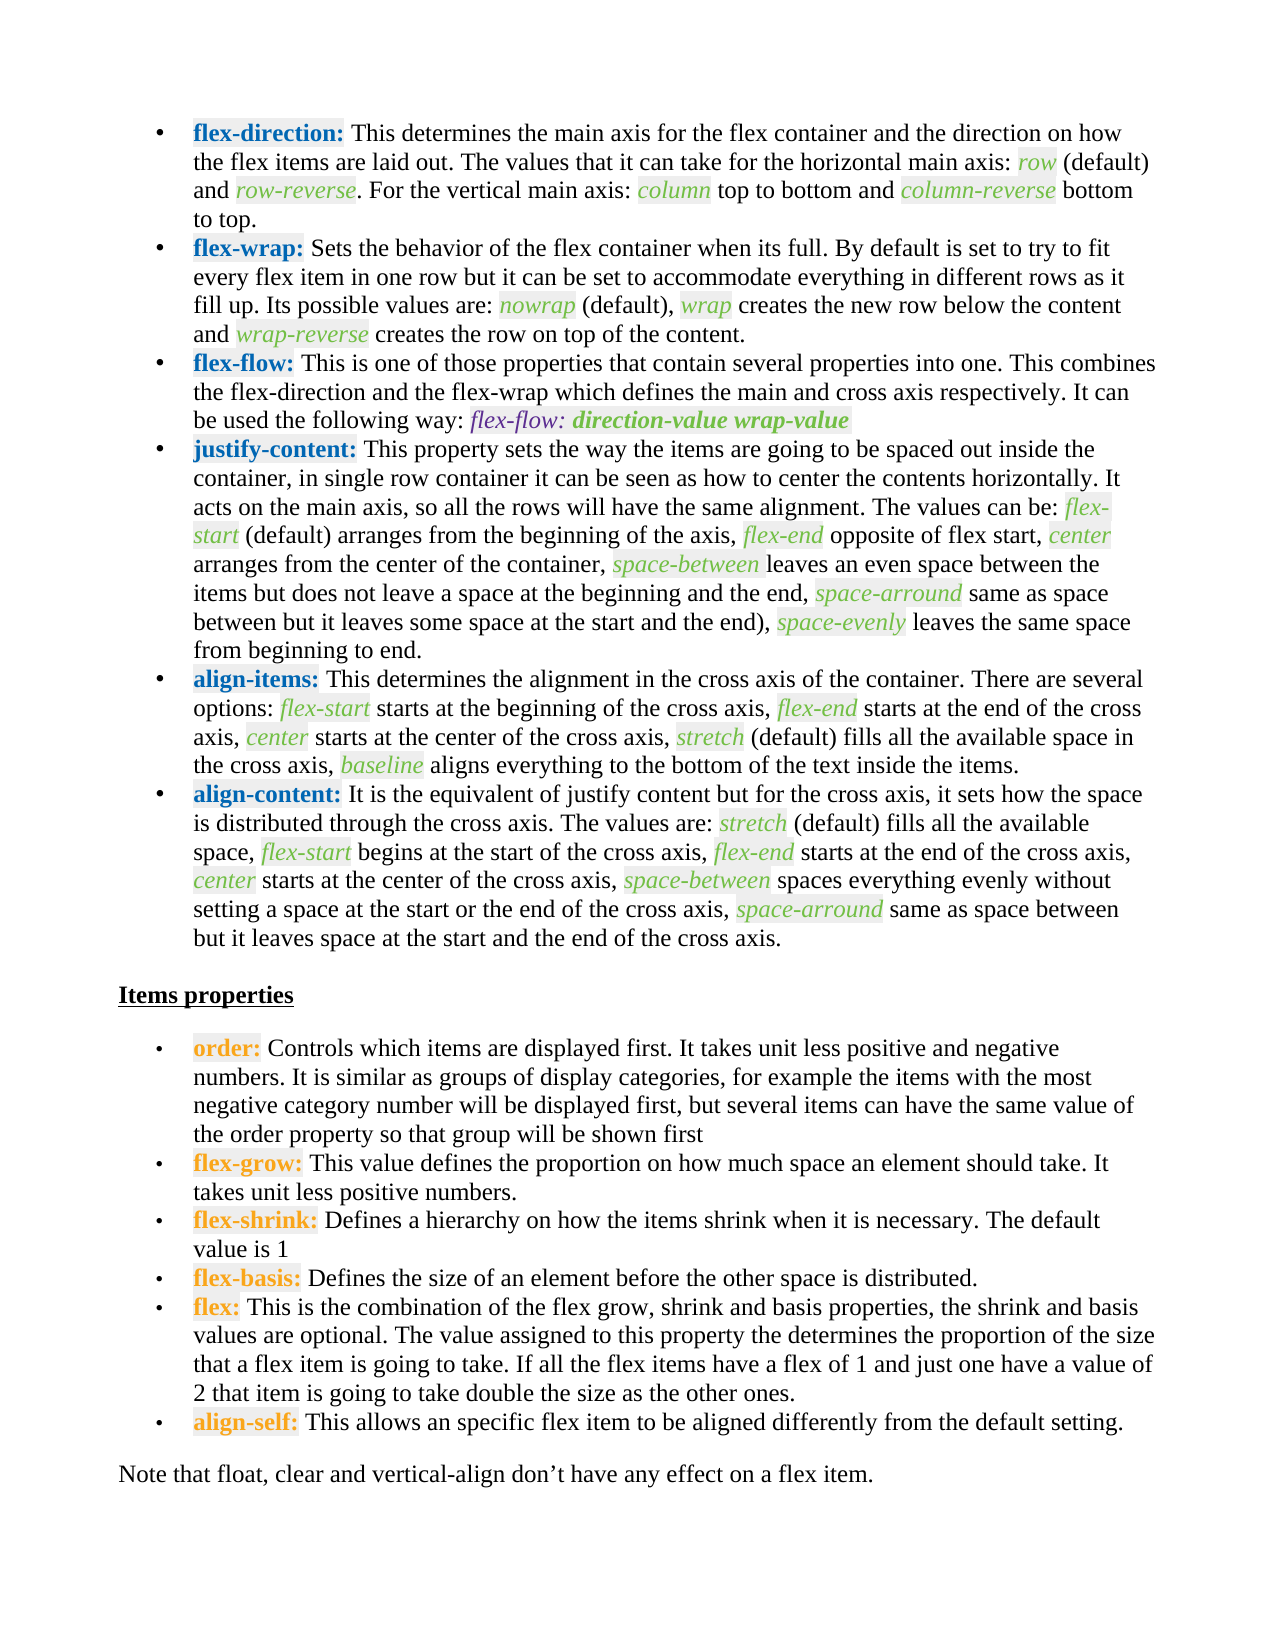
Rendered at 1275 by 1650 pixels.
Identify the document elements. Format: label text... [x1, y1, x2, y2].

list flex-shrink: Defines a hierarchy on how the items shrink when it is necessary. The default value is 1 [156, 1206, 1157, 1263]
list justify-content: This property sets the way the items are going to be spaced out inside the container, in single row container it can be seen as how to center the contents horizontally. It acts on the main axis, so all the rows will have the same alignment. The values can be: flex-start (default) arranges from the beginning of the axis, flex-end opposite of flex start, center arranges from the center of the container, space-between leaves an even space between the items but does not leave a space at the beginning and the end, space-arround same as space between but it leaves some space at the start and the end), space-evenly leaves the same space from beginning to end. [156, 434, 1157, 664]
list flex-flow: This is one of those properties that contain several properties into one. This combines the flex-direction and the flex-wrap which defines the main and cross axis respectively. It can be used the following way: flex-flow: direction-value wrap-value [156, 348, 1157, 434]
list flex-wrap: Sets the behavior of the flex container when its full. By default is set to try to fit every flex item in one row but it can be set to accommodate everything in different rows as it fill up. Its possible values are: nowrap (default), wrap creates the new row below the content and wrap-reverse creates the row on top of the content. [156, 233, 1157, 348]
text Items properties [118, 981, 1157, 1009]
list flex-direction: This determines the main axis for the flex container and the direction on how the flex items are laid out. The values that it can take for the horizontal main axis: row (default) and row-reverse. For the vertical main axis: column top to bottom and column-reverse bottom to top. [156, 118, 1157, 233]
list flex-basis: Defines the size of an element before the other space is distributed. [156, 1263, 1157, 1292]
list align-self: This allows an specific flex item to be aligned differently from the default setting. [156, 1407, 1157, 1436]
list flex: This is the combination of the flex grow, shrink and basis properties, the shrink and basis values are optional. The value assigned to this property the determines the proportion of the size that a flex item is going to take. If all the flex items have a flex of 1 and just one have a value of 2 that item is going to take double the size as the other ones. [156, 1292, 1157, 1407]
list align-content: It is the equivalent of justify content but for the cross axis, it sets how the space is distributed through the cross axis. The values are: stretch (default) fills all the available space, flex-start begins at the start of the cross axis, flex-end starts at the end of the cross axis, center starts at the center of the cross axis, space-between spaces everything evenly without setting a space at the start or the end of the cross axis, space-arround same as space between but it leaves space at the start and the end of the cross axis. [156, 779, 1157, 952]
list flex-grow: This value defines the proportion on how much space an element should take. It takes unit less positive numbers. [156, 1148, 1157, 1206]
list align-items: This determines the alignment in the cross axis of the container. There are several options: flex-start starts at the beginning of the cross axis, flex-end starts at the end of the cross axis, center starts at the center of the cross axis, stretch (default) fills all the available space in the cross axis, baseline aligns everything to the bottom of the text inside the items. [156, 664, 1157, 779]
text Note that float, clear and vertical-align don’t have any effect on a flex item. [118, 1459, 1157, 1488]
list order: Controls which items are displayed first. It takes unit less positive and negative numbers. It is similar as groups of display categories, for example the items with the most negative category number will be displayed first, but several items can have the same value of the order property so that group will be shown first [156, 1033, 1157, 1148]
